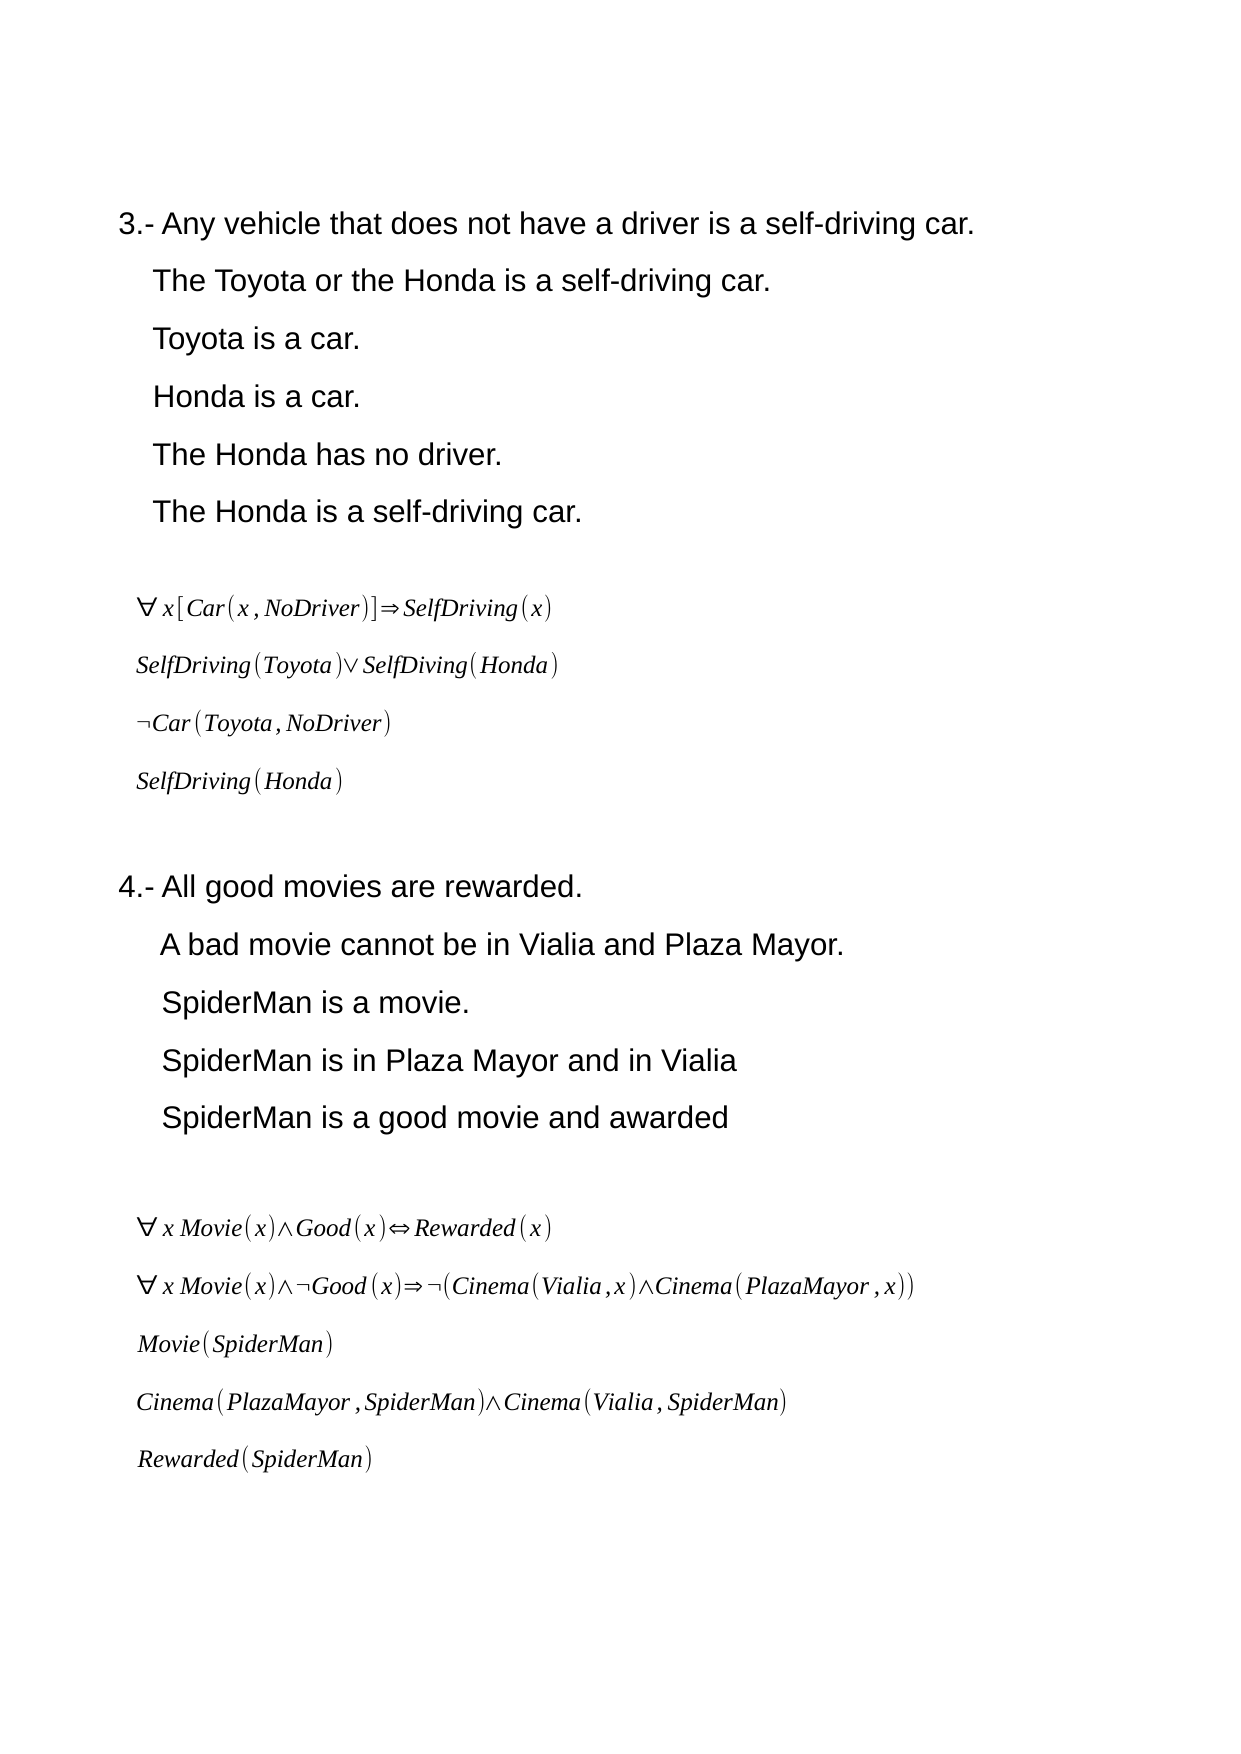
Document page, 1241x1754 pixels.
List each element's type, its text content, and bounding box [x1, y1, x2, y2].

text SpiderMan is a movie. [118, 984, 1122, 1020]
text Honda is a car. [118, 378, 1122, 414]
text Toyota is a car. [118, 320, 1122, 356]
text The Toyota or the Honda is a self-driving car. [118, 262, 1122, 298]
text The Honda is a self-driving car. [118, 493, 1122, 529]
text The Honda has no driver. [118, 436, 1122, 472]
text SpiderMan is in Plaza Mayor and in Vialia [118, 1042, 1122, 1078]
text 4.- All good movies are rewarded. [118, 868, 1122, 904]
text 3.- Any vehicle that does not have a driver is a self-driving car. [118, 205, 1122, 241]
text A bad movie cannot be in Vialia and Plaza Mayor. [118, 926, 1122, 962]
text SpiderMan is a good movie and awarded [118, 1099, 1122, 1135]
